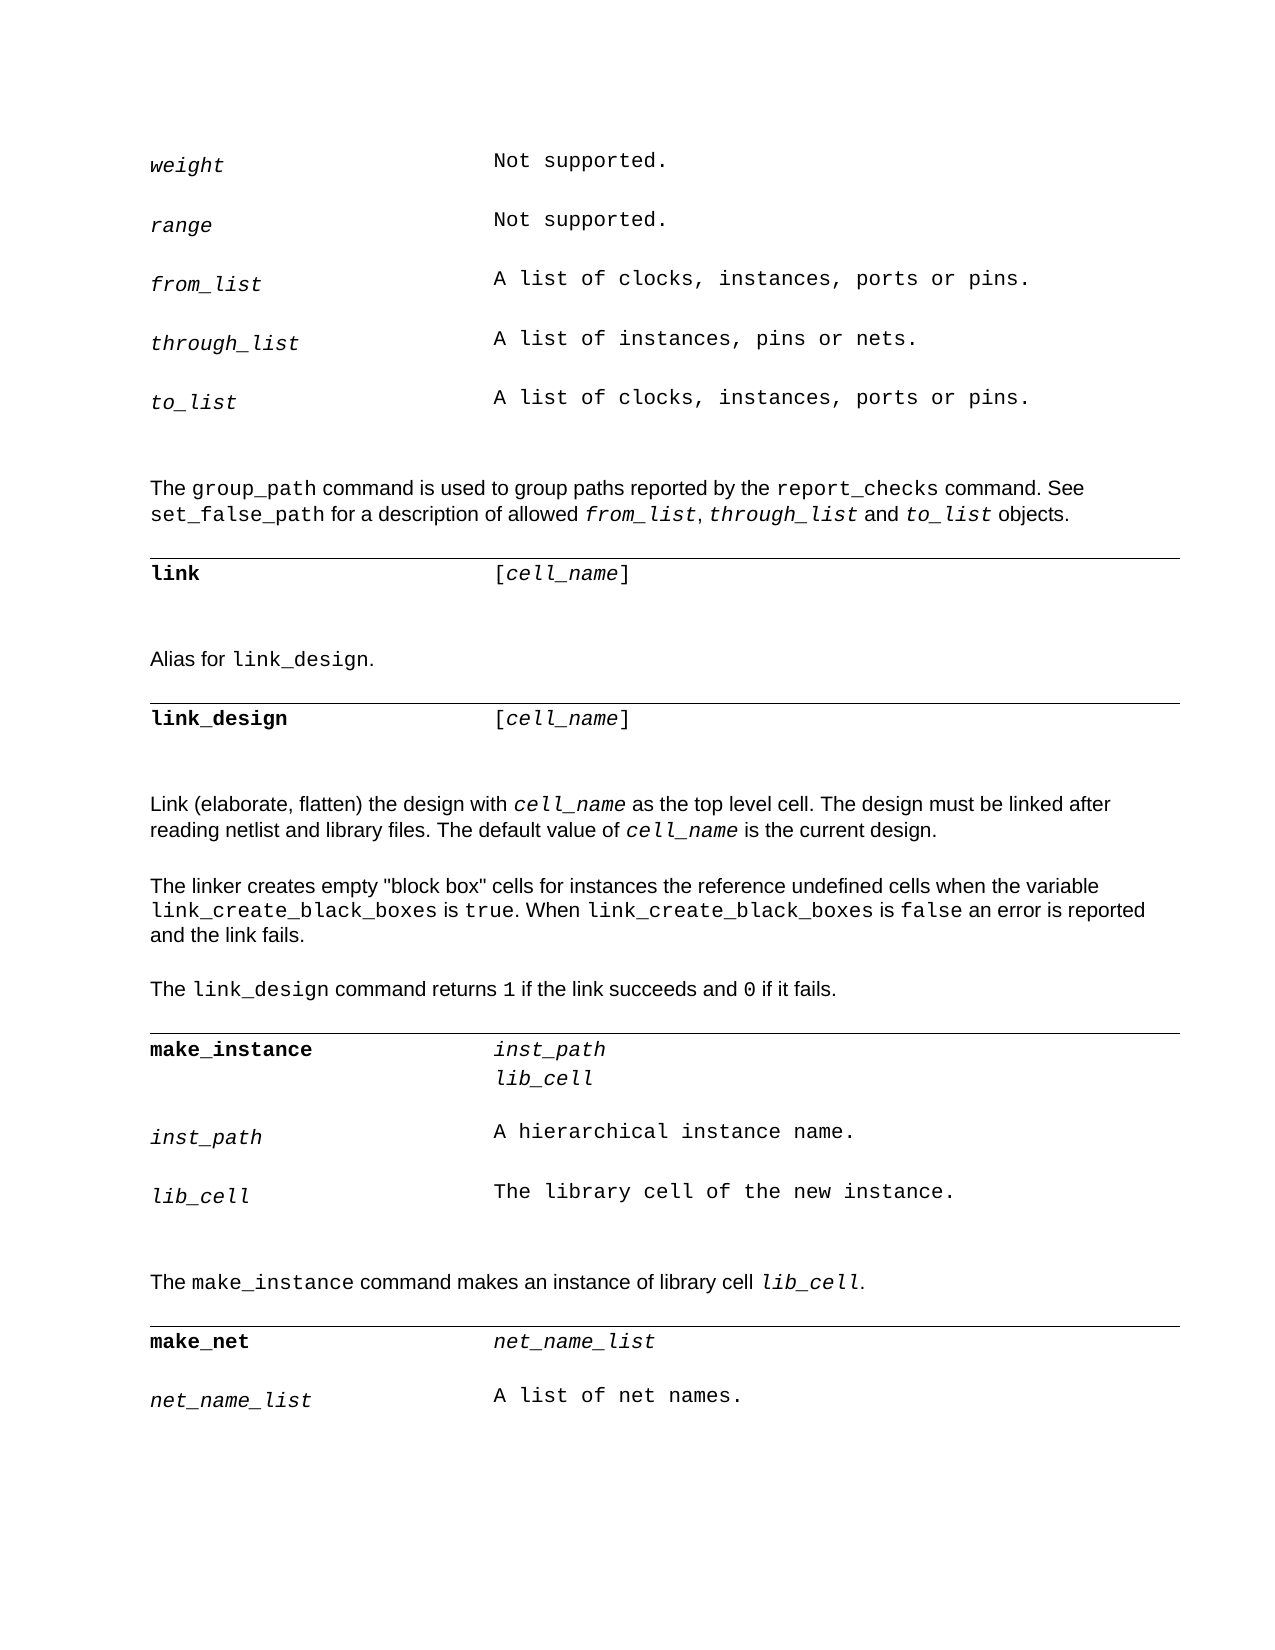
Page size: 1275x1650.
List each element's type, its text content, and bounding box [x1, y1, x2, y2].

table_header inst_path lib_cell [493, 1034, 1180, 1122]
table_cell A list of clocks, instances, ports or pins. [493, 268, 1180, 327]
table_cell A hierarchical instance name. [493, 1122, 1180, 1181]
table_cell A list of instances, pins or nets. [493, 328, 1180, 387]
table_cell net_name_list [150, 1385, 493, 1444]
table_cell Not supported. [493, 209, 1180, 268]
text The make_instance command makes an instance of library cell lib_cell. [150, 1270, 1180, 1296]
table_header make_instance [150, 1034, 493, 1122]
table_header link_design [150, 704, 493, 762]
table_header link [150, 559, 493, 617]
text Alias for link_design. [150, 647, 1180, 673]
table_cell through_list [150, 328, 493, 387]
table_cell to_list [150, 387, 493, 446]
table_cell The library cell of the new instance. [493, 1181, 1180, 1240]
table_cell inst_path [150, 1122, 493, 1181]
text Link (elaborate, flatten) the design with cell_name as the top level cell. The design must be linked after reading netlist and library files. The default value of cell_name is the current design. [150, 792, 1180, 843]
table_header make_net [150, 1327, 493, 1385]
table_header net_name_list [493, 1327, 1180, 1385]
table_header [cell_name] [493, 559, 1180, 617]
table_cell lib_cell [150, 1181, 493, 1240]
table_cell Not supported. [493, 150, 1180, 209]
table_cell range [150, 209, 493, 268]
table_cell weight [150, 150, 493, 209]
table_header [cell_name] [493, 704, 1180, 762]
table_cell A list of net names. [493, 1385, 1180, 1444]
table_cell from_list [150, 268, 493, 327]
table_cell A list of clocks, instances, ports or pins. [493, 387, 1180, 446]
text The linker creates empty "block box" cells for instances the reference undefined cells when the variable link_create_black_boxes is true. When link_create_black_boxes is false an error is reported and the link fails. [150, 873, 1180, 947]
text The link_design command returns 1 if the link succeeds and 0 if it fails. [150, 977, 1180, 1003]
text The group_path command is used to group paths reported by the report_checks command. See set_false_path for a description of allowed from_list, through_list and to_list objects. [150, 476, 1180, 527]
